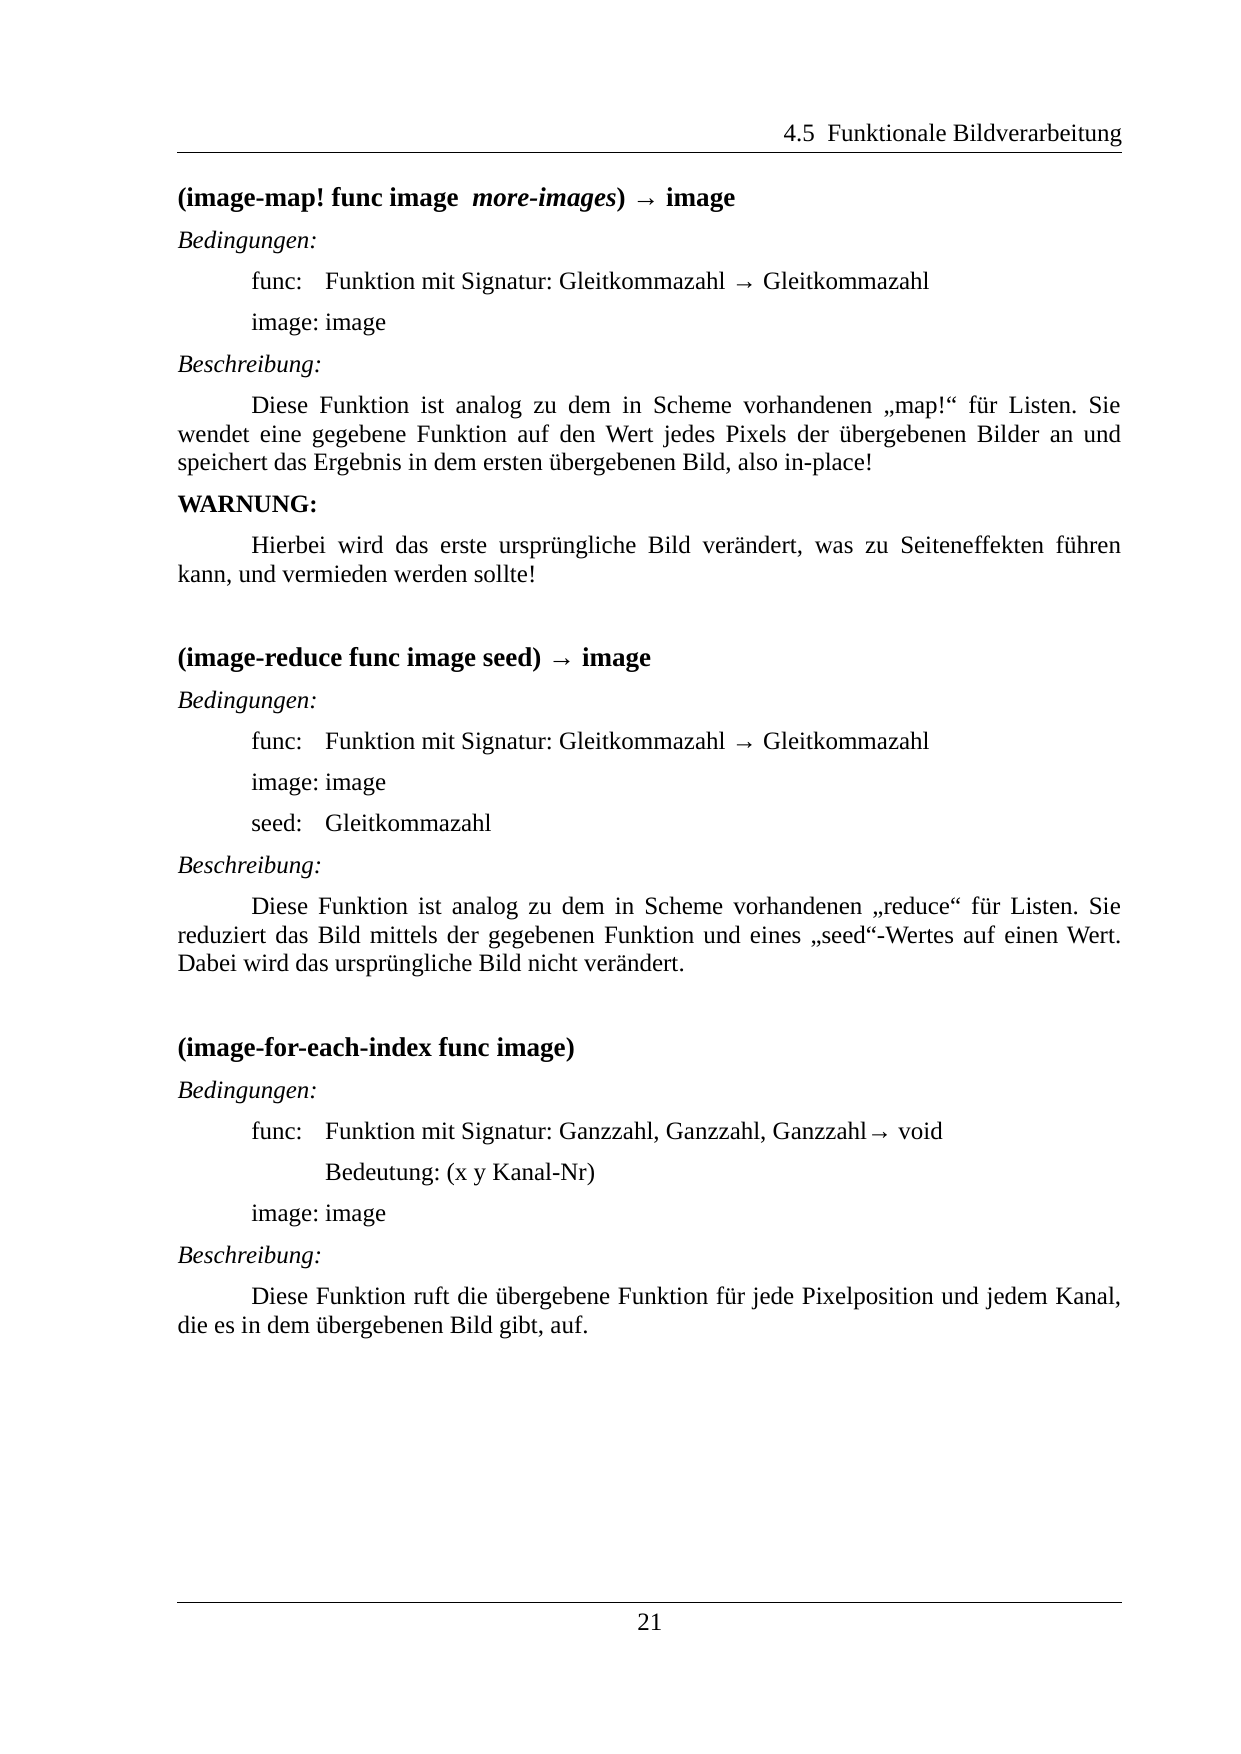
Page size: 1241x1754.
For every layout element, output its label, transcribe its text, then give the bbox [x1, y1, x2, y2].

text Beschreibung: [177, 349, 1122, 377]
text Diese Funktion ist analog zu dem in Scheme vorhandenen „map!“ für Listen. Sie wendet eine gegebene Funktion auf den Wert jedes Pixels der übergebenen Bilder an und speichert das Ergebnis in dem ersten übergebenen Bild, also in-place! [177, 390, 1122, 476]
text func: Funktion mit Signatur: Ganzzahl, Ganzzahl, Ganzzahl→ void [177, 1116, 1122, 1145]
text Beschreibung: [177, 850, 1122, 878]
text seed: Gleitkommazahl [177, 808, 1122, 837]
text func: Funktion mit Signatur: Gleitkommazahl → Gleitkommazahl [177, 726, 1122, 755]
text image: image [177, 767, 1122, 796]
text Bedeutung: (x y Kanal-Nr) [177, 1157, 1122, 1186]
text Bedingungen: [177, 685, 1122, 713]
text image: image [177, 307, 1122, 336]
text Bedingungen: [177, 225, 1122, 254]
text Diese Funktion ruft die übergebene Funktion für jede Pixelposition und jedem Kanal, die es in dem übergebenen Bild gibt, auf. [177, 1281, 1122, 1338]
text WARNUNG: [177, 489, 1122, 517]
text (image-reduce func image seed) → image [177, 641, 1122, 672]
text (image-map! func image more-images) → image [177, 181, 1122, 212]
text (image-for-each-index func image) [177, 1031, 1122, 1062]
text Diese Funktion ist analog zu dem in Scheme vorhandenen „reduce“ für Listen. Sie reduziert das Bild mittels der gegebenen Funktion und eines „seed“-Wertes auf einen Wert. Dabei wird das ursprüngliche Bild nicht verändert. [177, 891, 1122, 977]
text func: Funktion mit Signatur: Gleitkommazahl → Gleitkommazahl [177, 266, 1122, 295]
text image: image [177, 1198, 1122, 1227]
text Hierbei wird das erste ursprüngliche Bild verändert, was zu Seiteneffekten führen kann, und vermieden werden sollte! [177, 530, 1122, 587]
text Beschreibung: [177, 1240, 1122, 1268]
text Bedingungen: [177, 1075, 1122, 1103]
